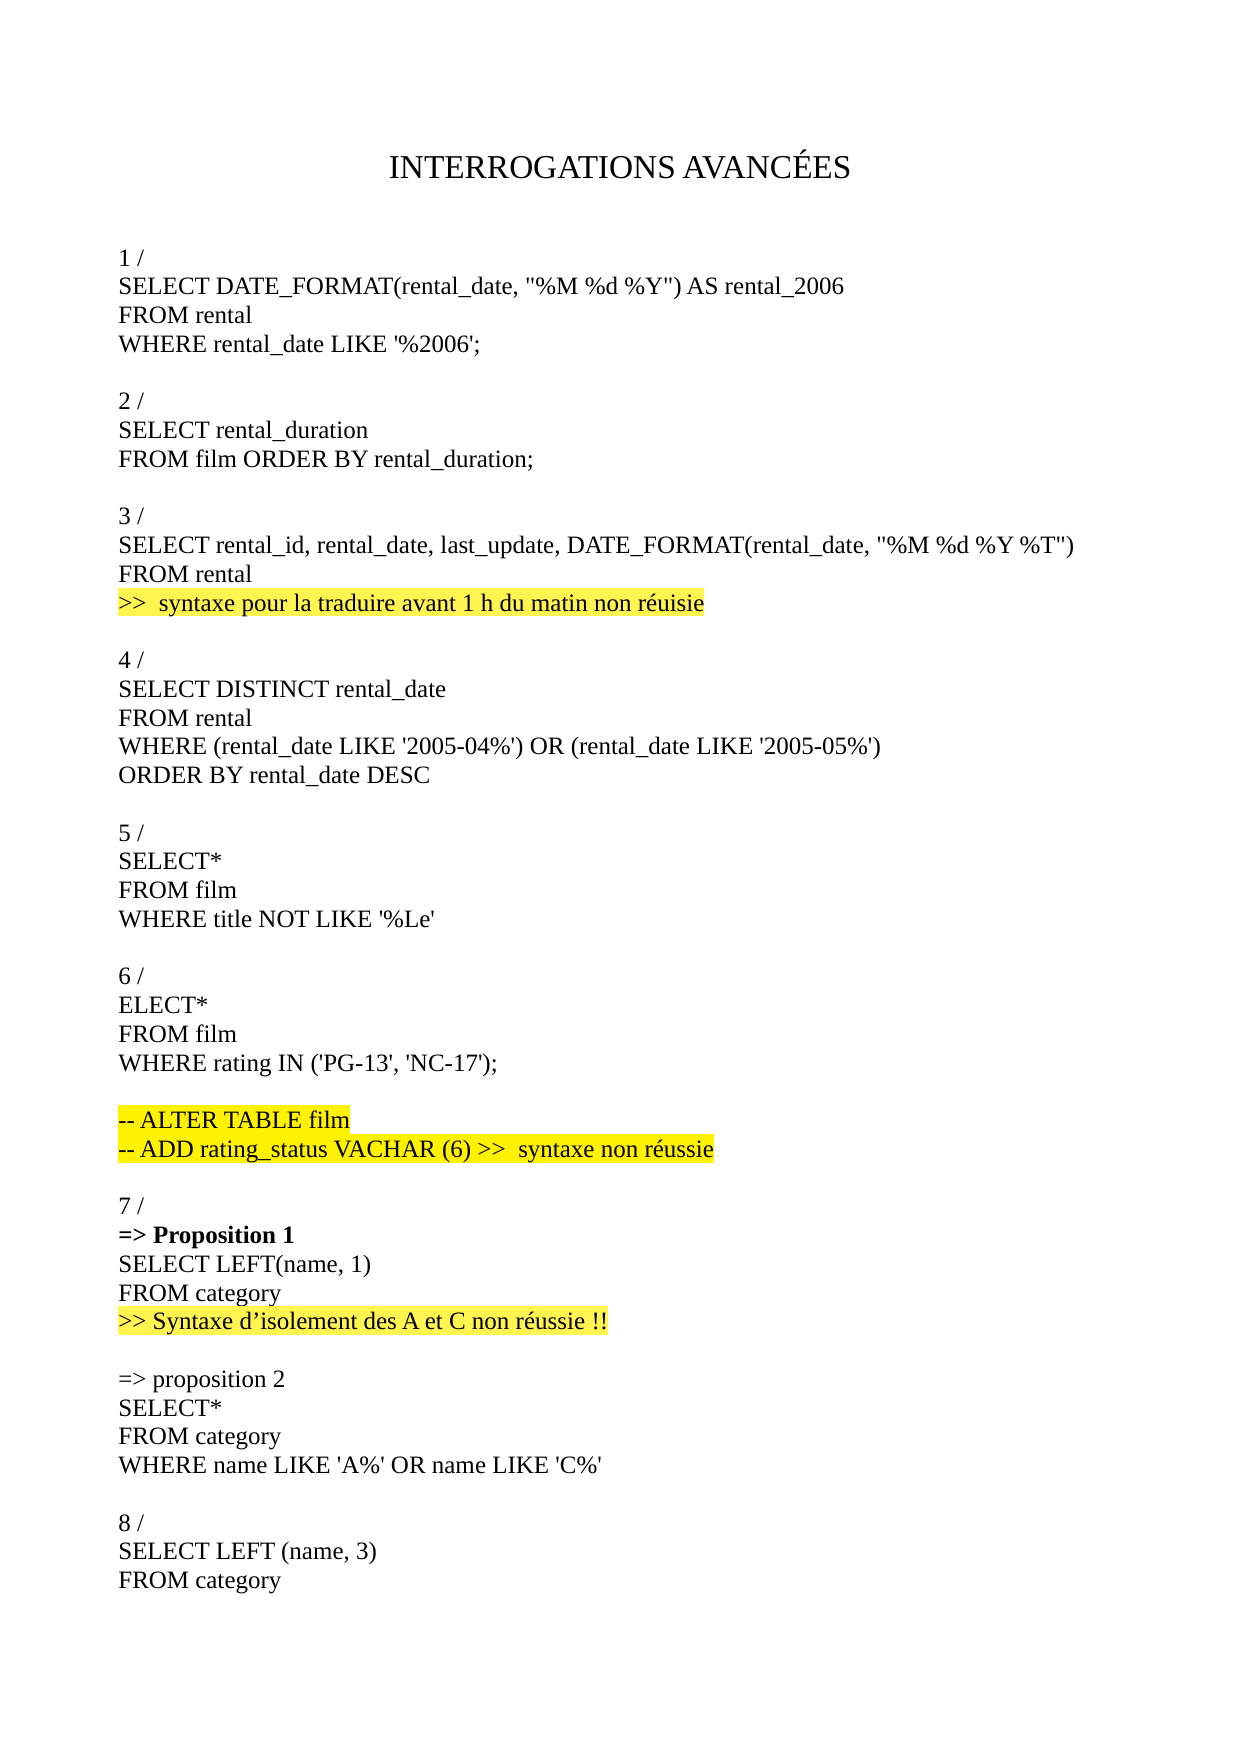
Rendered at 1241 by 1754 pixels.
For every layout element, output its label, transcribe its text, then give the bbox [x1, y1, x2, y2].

text SELECT LEFT (name, 3) [118, 1536, 1122, 1565]
text SELECT DISTINCT rental_date [118, 674, 1122, 703]
text WHERE name LIKE 'A%' OR name LIKE 'C%' [118, 1450, 1122, 1479]
text FROM film [118, 1019, 1122, 1048]
text 1 / [118, 243, 1122, 271]
text => Proposition 1 [118, 1220, 1122, 1249]
text 2 / [118, 386, 1122, 415]
text -- ADD rating_status VACHAR (6) >> syntaxe non réussie [118, 1134, 1122, 1163]
text 4 / [118, 645, 1122, 674]
text FROM rental [118, 300, 1122, 329]
text FROM rental [118, 703, 1122, 731]
text 7 / [118, 1191, 1122, 1220]
text => proposition 2 [118, 1364, 1122, 1393]
text INTERROGATIONS AVANCÉES [118, 147, 1122, 185]
text FROM category [118, 1565, 1122, 1594]
text FROM category [118, 1278, 1122, 1306]
text SELECT rental_id, rental_date, last_update, DATE_FORMAT(rental_date, "%M %d %Y %T") [118, 530, 1122, 559]
text 5 / [118, 818, 1122, 846]
text WHERE title NOT LIKE '%Le' [118, 904, 1122, 933]
text WHERE (rental_date LIKE '2005-04%') OR (rental_date LIKE '2005-05%') [118, 731, 1122, 760]
text ORDER BY rental_date DESC [118, 760, 1122, 789]
text 6 / [118, 961, 1122, 990]
text WHERE rental_date LIKE '%2006'; [118, 329, 1122, 358]
text 3 / [118, 501, 1122, 530]
text SELECT DATE_FORMAT(rental_date, "%M %d %Y") AS rental_2006 [118, 271, 1122, 300]
text WHERE rating IN ('PG-13', 'NC-17'); [118, 1048, 1122, 1076]
text SELECT LEFT(name, 1) [118, 1249, 1122, 1278]
text >> Syntaxe d’isolement des A et C non réussie !! [118, 1306, 1122, 1335]
text -- ALTER TABLE film [118, 1105, 1122, 1134]
text SELECT* [118, 846, 1122, 875]
text SELECT* [118, 1393, 1122, 1421]
text SELECT rental_duration [118, 415, 1122, 444]
text FROM film [118, 875, 1122, 904]
text 8 / [118, 1508, 1122, 1536]
text FROM film ORDER BY rental_duration; [118, 444, 1122, 473]
text FROM rental [118, 559, 1122, 588]
text FROM category [118, 1421, 1122, 1450]
text ELECT* [118, 990, 1122, 1019]
text >> syntaxe pour la traduire avant 1 h du matin non réuisie [118, 588, 1122, 616]
